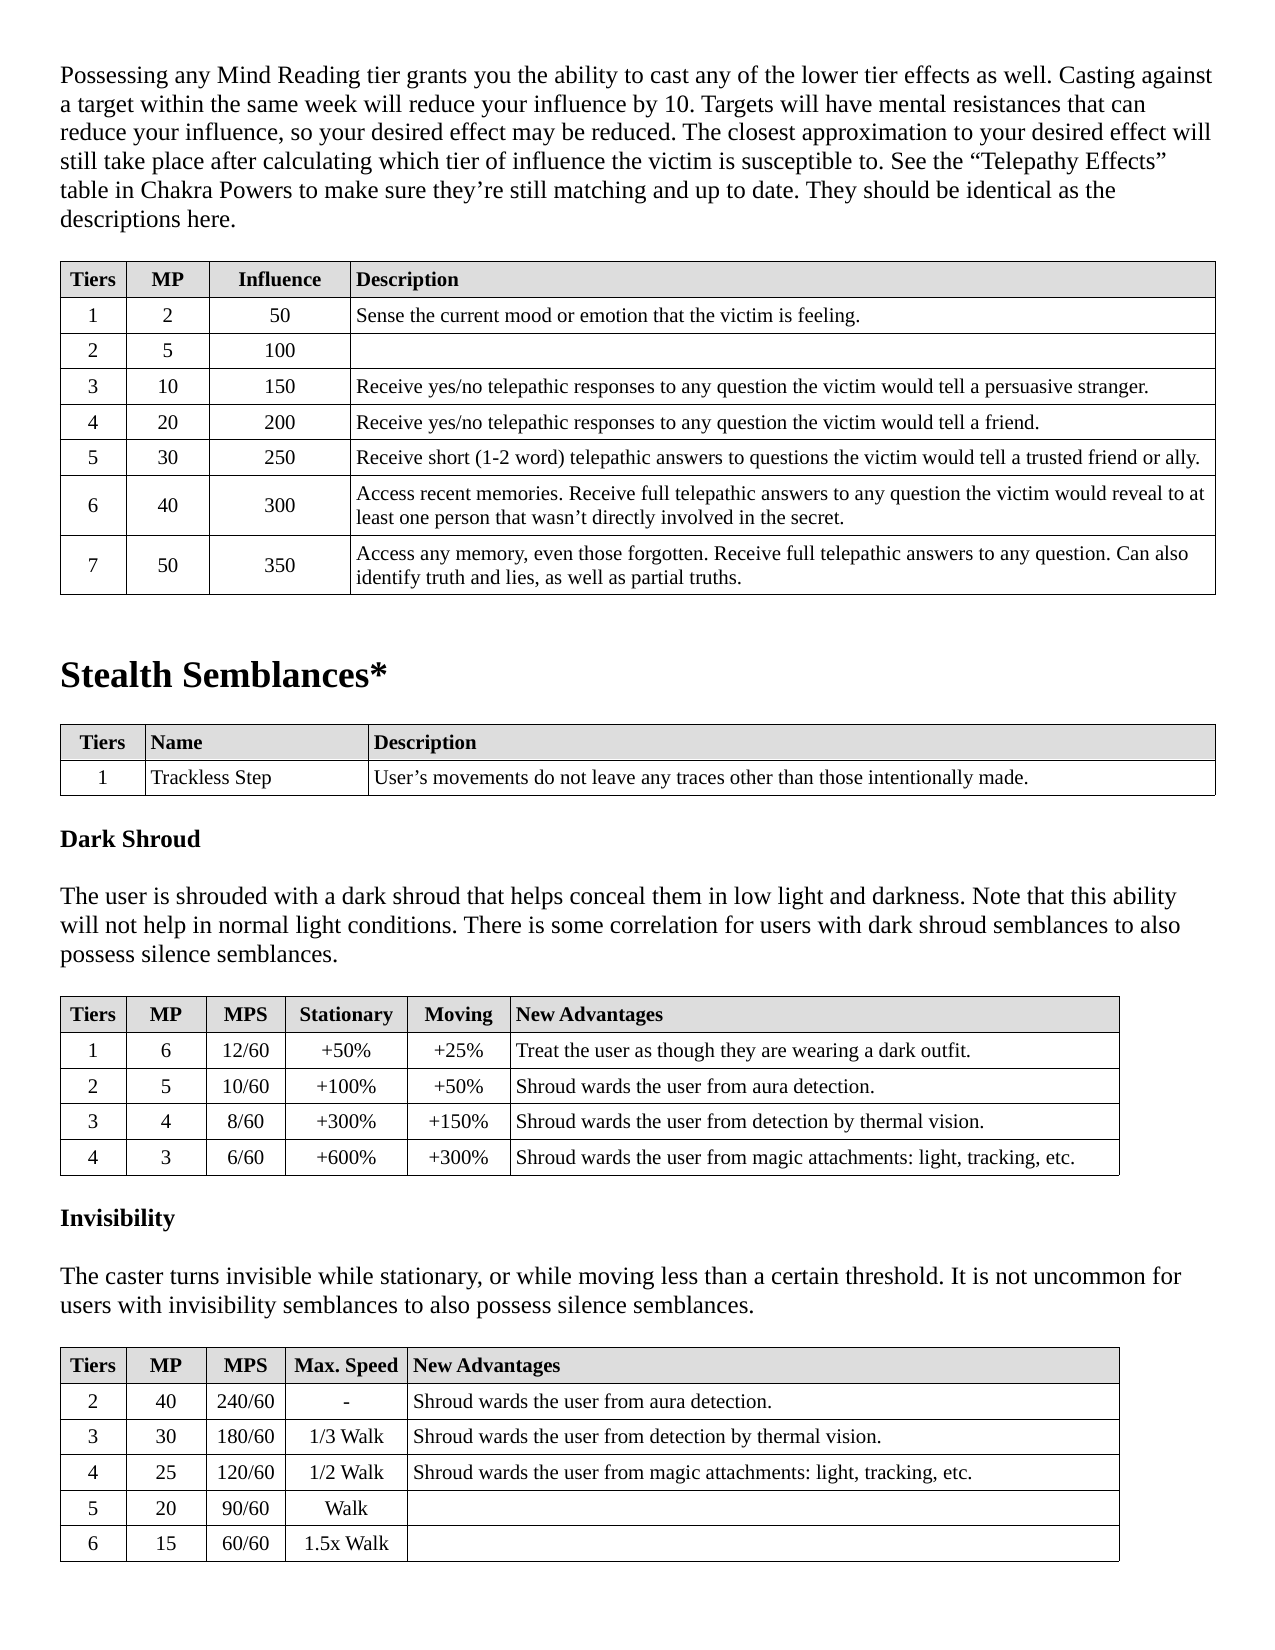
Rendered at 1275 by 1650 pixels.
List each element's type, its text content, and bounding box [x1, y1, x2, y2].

table_header Max. Speed [286, 1348, 407, 1383]
table_cell 7 [61, 536, 126, 594]
table_cell +50% [286, 1033, 407, 1068]
table_cell 100 [210, 334, 350, 368]
table_cell 3 [127, 1140, 206, 1174]
table_cell +50% [408, 1069, 510, 1103]
table_cell 200 [210, 405, 350, 439]
table_header Tiers [61, 262, 126, 297]
table_cell 40 [127, 476, 209, 535]
table_header Name [146, 725, 368, 759]
table_cell +300% [408, 1140, 510, 1174]
table_cell 120/60 [207, 1455, 285, 1490]
table_cell Shroud wards the user from detection by thermal vision. [408, 1420, 1119, 1454]
table_cell [408, 1491, 1119, 1525]
table_cell 3 [61, 1420, 126, 1454]
table_cell 25 [127, 1455, 206, 1490]
table_cell 2 [61, 334, 126, 368]
table_cell Sense the current mood or emotion that the victim is feeling. [351, 298, 1215, 332]
table_header MPS [207, 1348, 285, 1383]
table_cell 300 [210, 476, 350, 535]
table_cell 240/60 [207, 1384, 285, 1418]
table_cell 1.5x Walk [286, 1526, 407, 1561]
table_cell 30 [127, 440, 209, 475]
table_cell 250 [210, 440, 350, 475]
table_cell [408, 1526, 1119, 1561]
table_cell Access recent memories. Receive full telepathic answers to any question the victim would reveal to at least one person that wasn’t directly involved in the secret. [351, 476, 1215, 535]
table_cell Receive yes/no telepathic responses to any question the victim would tell a friend. [351, 405, 1215, 439]
table_cell 4 [61, 405, 126, 439]
table_header Description [369, 725, 1215, 759]
table_cell 2 [61, 1384, 126, 1418]
table_cell User’s movements do not leave any traces other than those intentionally made. [369, 761, 1215, 795]
table_cell +150% [408, 1104, 510, 1139]
table_cell +100% [286, 1069, 407, 1103]
table_header New Advantages [511, 997, 1119, 1032]
table_cell 4 [61, 1140, 126, 1174]
table_cell 4 [127, 1104, 206, 1139]
table_cell 20 [127, 1491, 206, 1525]
table_cell Receive short (1-2 word) telepathic answers to questions the victim would tell a trusted friend or ally. [351, 440, 1215, 475]
table_cell 4 [61, 1455, 126, 1490]
table_cell Shroud wards the user from magic attachments: light, tracking, etc. [511, 1140, 1119, 1174]
subtitle Stealth Semblances* [60, 652, 1215, 695]
table_cell 90/60 [207, 1491, 285, 1525]
table_cell 5 [127, 1069, 206, 1103]
table_header New Advantages [408, 1348, 1119, 1383]
table_cell 20 [127, 405, 209, 439]
table_header Influence [210, 262, 350, 297]
table_cell 350 [210, 536, 350, 594]
table_cell Shroud wards the user from aura detection. [511, 1069, 1119, 1103]
table_cell 6 [61, 1526, 126, 1561]
table_cell Shroud wards the user from aura detection. [408, 1384, 1119, 1418]
table_cell Receive yes/no telepathic responses to any question the victim would tell a persuasive stranger. [351, 369, 1215, 404]
table_cell 12/60 [207, 1033, 285, 1068]
table_cell - [286, 1384, 407, 1418]
subtitle Dark Shroud [60, 824, 1215, 853]
table_cell 5 [61, 1491, 126, 1525]
table_cell +600% [286, 1140, 407, 1174]
table_cell +25% [408, 1033, 510, 1068]
table_header Moving [408, 997, 510, 1032]
table_cell 30 [127, 1420, 206, 1454]
table_cell 2 [61, 1069, 126, 1103]
table_cell 5 [127, 334, 209, 368]
table_cell 2 [127, 298, 209, 332]
table_cell 6 [127, 1033, 206, 1068]
table_cell 3 [61, 369, 126, 404]
table_header MP [127, 997, 206, 1032]
table_header MP [127, 1348, 206, 1383]
subtitle Invisibility [60, 1203, 1215, 1232]
table_cell 1/2 Walk [286, 1455, 407, 1490]
table_header Tiers [61, 997, 126, 1032]
text The caster turns invisible while stationary, or while moving less than a certain threshold. It is not uncommon for users with invisibility semblances to also possess silence semblances. [60, 1261, 1215, 1318]
table_cell 8/60 [207, 1104, 285, 1139]
table_header Tiers [61, 725, 145, 759]
table_cell +300% [286, 1104, 407, 1139]
table_header Tiers [61, 1348, 126, 1383]
table_header Stationary [286, 997, 407, 1032]
text Possessing any Mind Reading tier grants you the ability to cast any of the lower tier effects as well. Casting against a target within the same week will reduce your influence by 10. Targets will have mental resistances that can reduce your influence, so your desired effect may be reduced. The closest approximation to your desired effect will still take place after calculating which tier of influence the victim is susceptible to. See the “Telepathy Effects” table in Chakra Powers to make sure they’re still matching and up to date. They should be identical as the descriptions here. [60, 60, 1215, 232]
table_header MP [127, 262, 209, 297]
table_cell 1 [61, 298, 126, 332]
table_cell 1 [61, 1033, 126, 1068]
table_cell 3 [61, 1104, 126, 1139]
table_cell [351, 334, 1215, 368]
table_cell 180/60 [207, 1420, 285, 1454]
table_cell 10/60 [207, 1069, 285, 1103]
table_header Description [351, 262, 1215, 297]
table_cell 6 [61, 476, 126, 535]
table_cell Shroud wards the user from magic attachments: light, tracking, etc. [408, 1455, 1119, 1490]
table_cell 50 [127, 536, 209, 594]
text The user is shrouded with a dark shroud that helps conceal them in low light and darkness. Note that this ability will not help in normal light conditions. There is some correlation for users with dark shroud semblances to also possess silence semblances. [60, 881, 1215, 968]
table_cell 50 [210, 298, 350, 332]
table_cell 15 [127, 1526, 206, 1561]
table_cell Shroud wards the user from detection by thermal vision. [511, 1104, 1119, 1139]
table_cell 60/60 [207, 1526, 285, 1561]
table_cell 10 [127, 369, 209, 404]
table_cell 150 [210, 369, 350, 404]
table_cell 40 [127, 1384, 206, 1418]
table_cell Walk [286, 1491, 407, 1525]
table_header MPS [207, 997, 285, 1032]
table_cell Trackless Step [146, 761, 368, 795]
table_cell 5 [61, 440, 126, 475]
table_cell 1/3 Walk [286, 1420, 407, 1454]
table_cell Access any memory, even those forgotten. Receive full telepathic answers to any question. Can also identify truth and lies, as well as partial truths. [351, 536, 1215, 594]
table_cell 6/60 [207, 1140, 285, 1174]
table_cell Treat the user as though they are wearing a dark outfit. [511, 1033, 1119, 1068]
table_cell 1 [61, 761, 145, 795]
